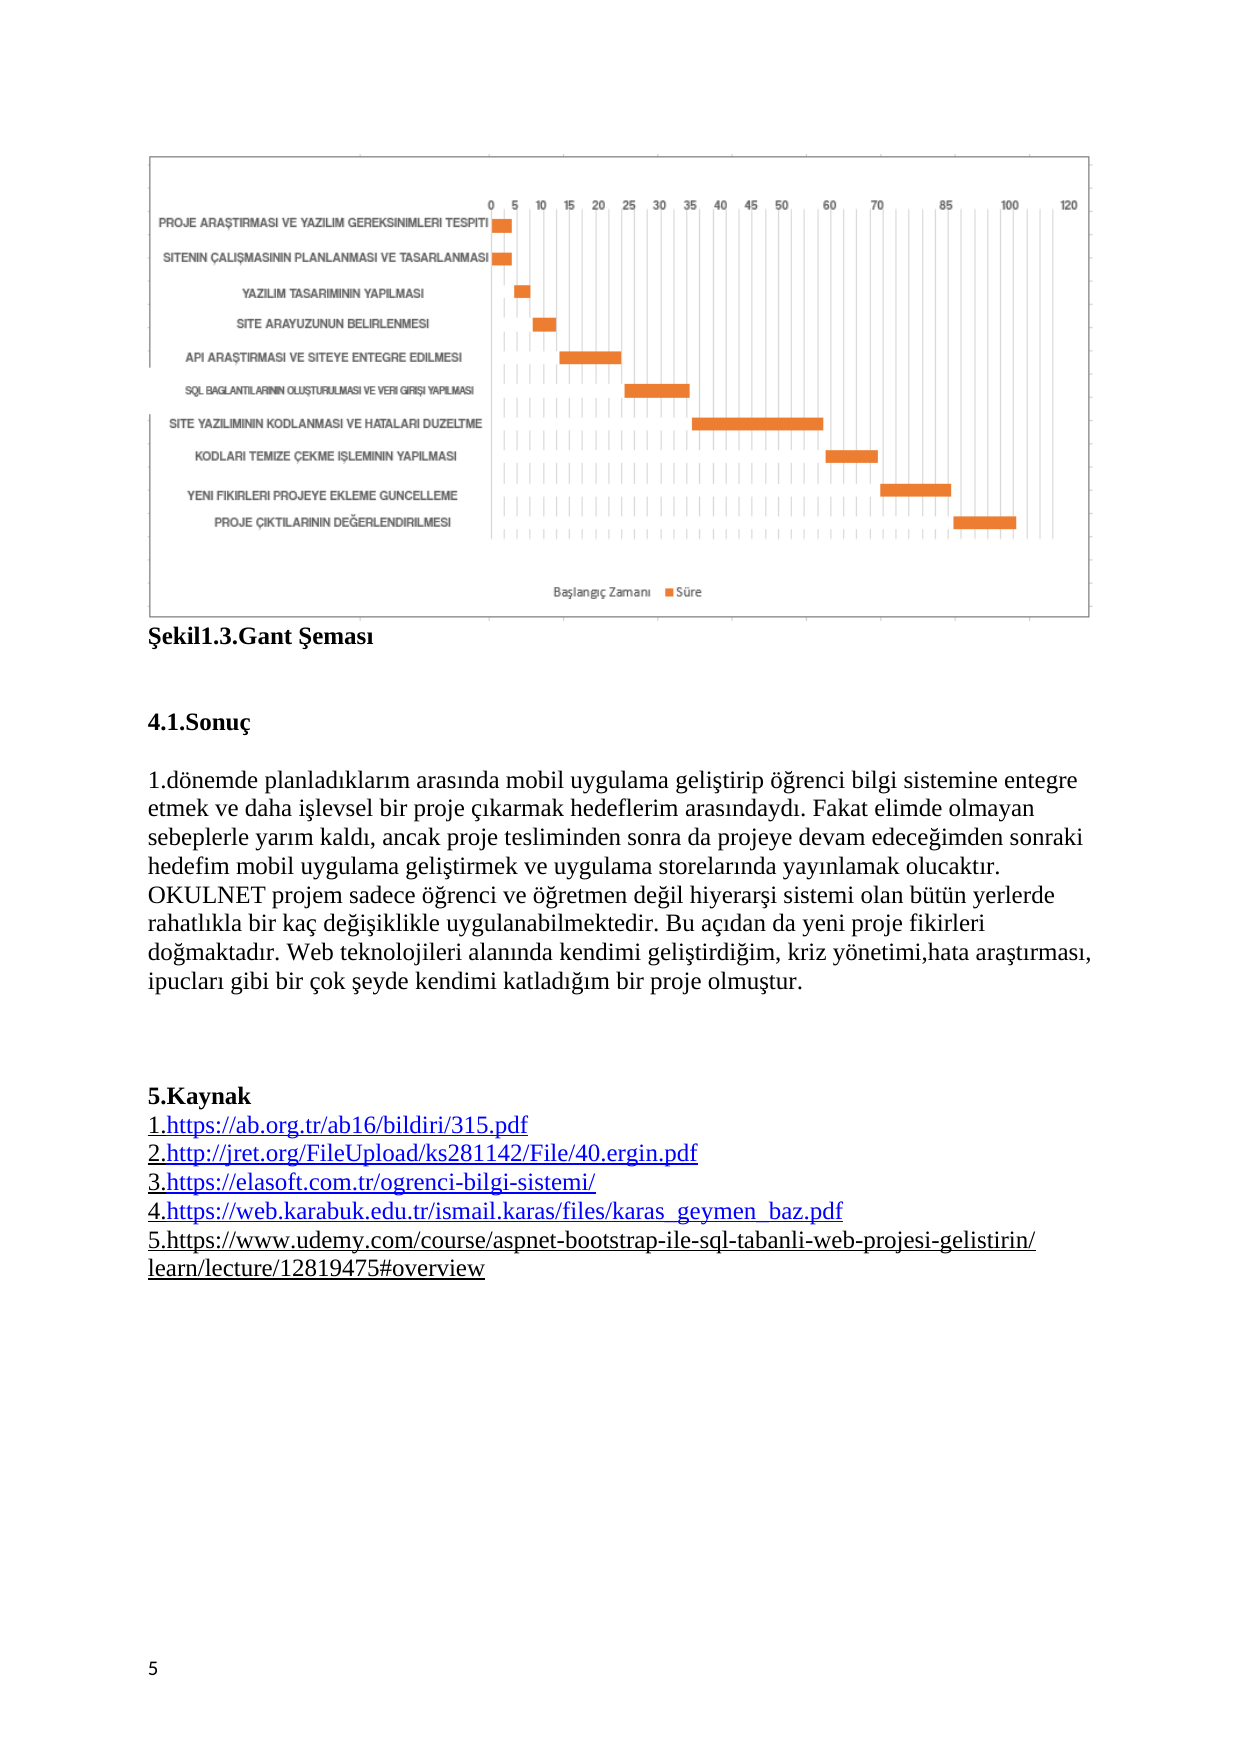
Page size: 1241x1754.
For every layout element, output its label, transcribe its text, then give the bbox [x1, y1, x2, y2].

text 4.1.Sonuç [148, 707, 1093, 736]
text 5.https://www.udemy.com/course/aspnet-bootstrap-ile-sql-tabanli-web-projesi-gelistirin/learn/lecture/12819475#overview [148, 1225, 1093, 1282]
text [148, 148, 1093, 154]
text OKULNET projem sadece öğrenci ve öğretmen değil hiyerarşi sistemi olan bütün yerlerde rahatlıkla bir kaç değişiklikle uygulanabilmektedir. Bu açıdan da yeni proje fikirleri doğmaktadır. Web teknolojileri alanında kendimi geliştirdiğim, kriz yönetimi,hata araştırması, ipucları gibi bir çok şeyde kendimi katladığım bir proje olmuştur. [148, 880, 1093, 995]
text 1.dönemde planladıklarım arasında mobil uygulama geliştirip öğrenci bilgi sistemine entegre etmek ve daha işlevsel bir proje çıkarmak hedeflerim arasındaydı. Fakat elimde olmayan sebeplerle yarım kaldı, ancak proje tesliminden sonra da projeye devam edeceğimden sonraki hedefim mobil uygulama geliştirmek ve uygulama storelarında yayınlamak olucaktır. [148, 765, 1093, 880]
text 5.Kaynak [148, 1081, 1093, 1110]
text 4.https://web.karabuk.edu.tr/ismail.karas/files/karas_geymen_baz.pdf [148, 1196, 1093, 1225]
text Şekil1.3.Gant Şeması [148, 621, 1093, 650]
picture [147, 154, 1093, 621]
text 1.https://ab.org.tr/ab16/bildiri/315.pdf [148, 1110, 1093, 1138]
text 2.http://jret.org/FileUpload/ks281142/File/40.ergin.pdf [148, 1138, 1093, 1167]
text 3.https://elasoft.com.tr/ogrenci-bilgi-sistemi/ [148, 1167, 1093, 1196]
